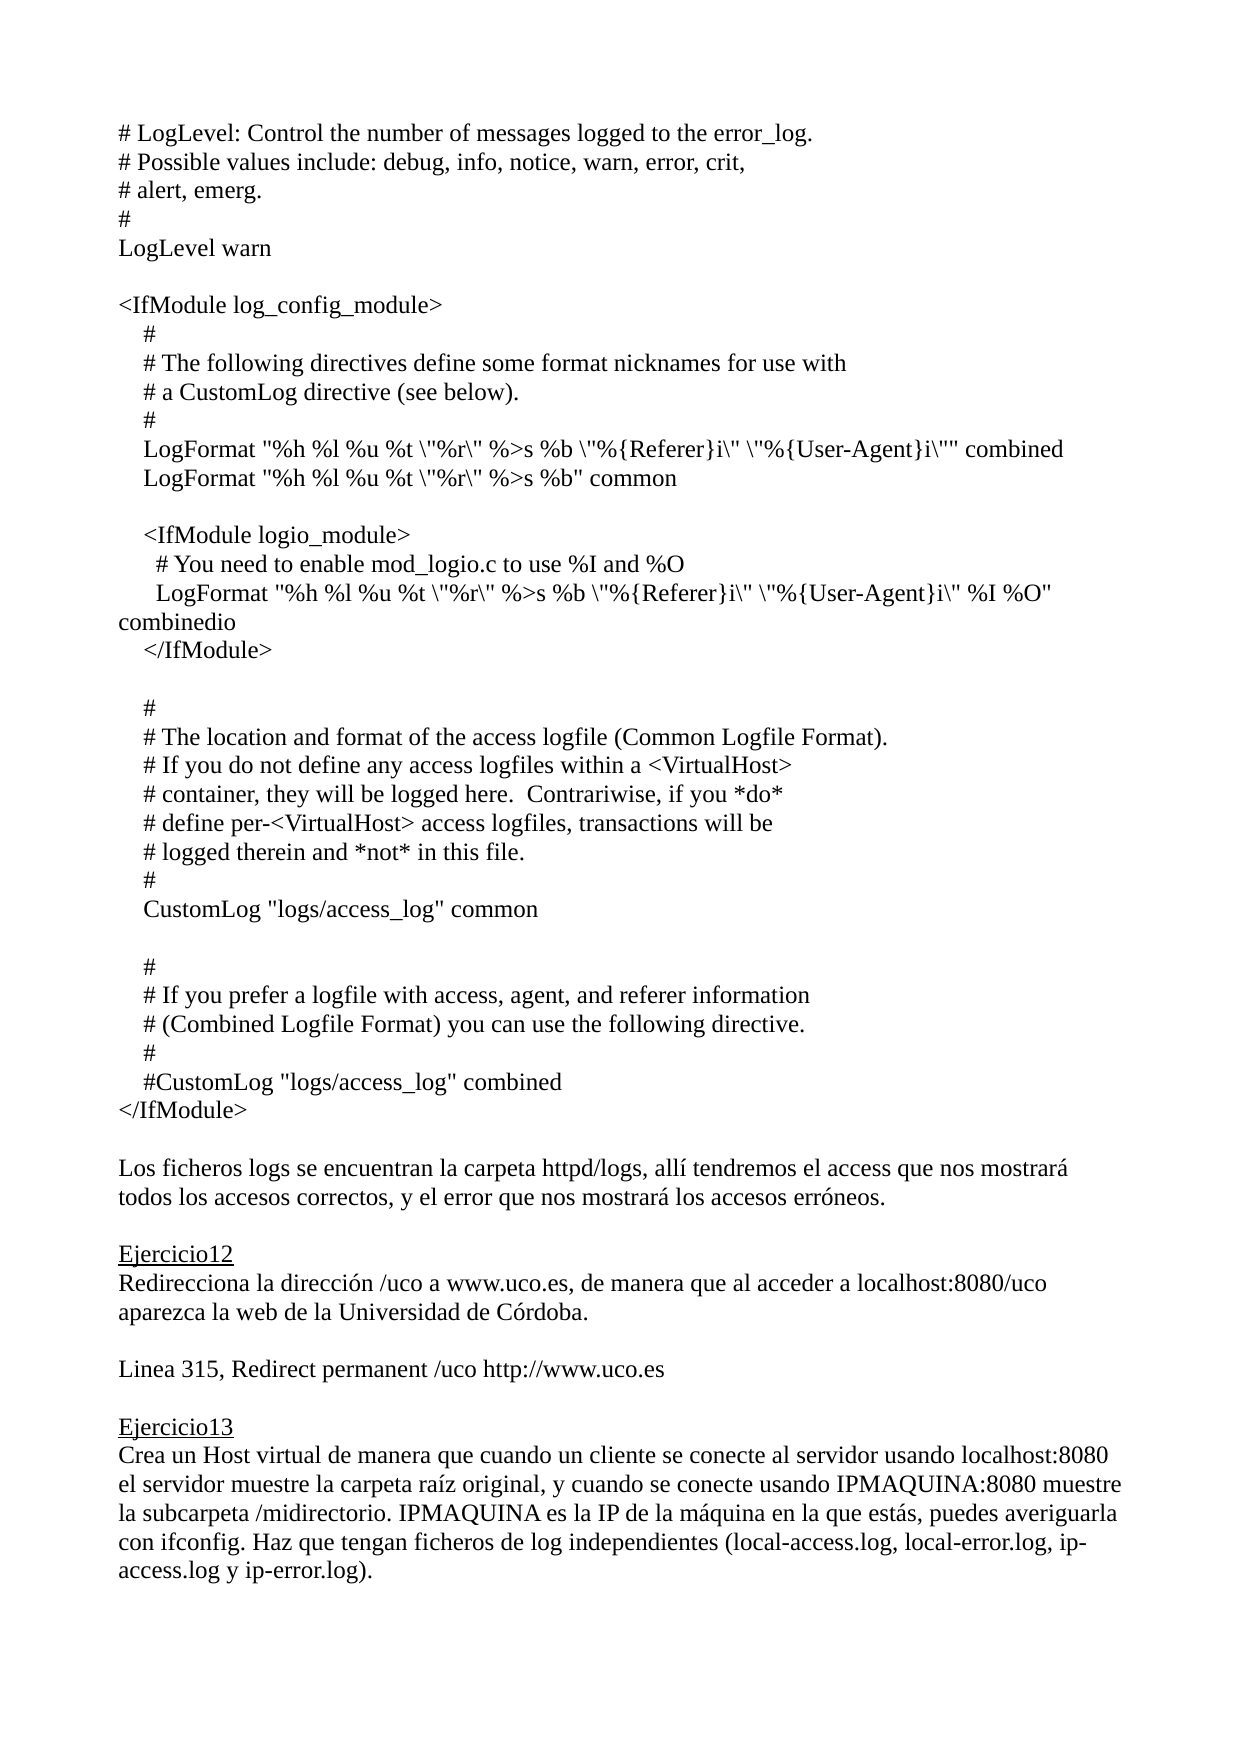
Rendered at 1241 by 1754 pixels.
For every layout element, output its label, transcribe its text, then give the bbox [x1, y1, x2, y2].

text Los ficheros logs se encuentran la carpeta httpd/logs, allí tendremos el access que nos mostrará todos los accesos correctos, y el error que nos mostrará los accesos erróneos. [118, 1153, 1122, 1211]
text Linea 315, Redirect permanent /uco http://www.uco.es [118, 1354, 1122, 1383]
text # You need to enable mod_logio.c to use %I and %O [118, 549, 1122, 578]
text CustomLog "logs/access_log" common [118, 894, 1122, 923]
text </IfModule> [118, 1096, 1122, 1124]
text Ejercicio12 [118, 1239, 1122, 1268]
text Ejercicio13 [118, 1412, 1122, 1441]
text Crea un Host virtual de manera que cuando un cliente se conecte al servidor usando localhost:8080 el servidor muestre la carpeta raíz original, y cuando se conecte usando IPMAQUINA:8080 muestre la subcarpeta /midirectorio. IPMAQUINA es la IP de la máquina en la que estás, puedes averiguarla con ifconfig. Haz que tengan ficheros de log independientes (local-access.log, local-error.log, ip-access.log y ip-error.log). [118, 1441, 1122, 1584]
text #CustomLog "logs/access_log" combined [118, 1067, 1122, 1096]
text # [118, 866, 1122, 894]
text # [118, 952, 1122, 981]
text Redirecciona la dirección /uco a www.uco.es, de manera que al acceder a localhost:8080/uco aparezca la web de la Universidad de Córdoba. [118, 1268, 1122, 1326]
text LogFormat "%h %l %u %t \"%r\" %>s %b" common [118, 463, 1122, 492]
text # [118, 406, 1122, 434]
text LogFormat "%h %l %u %t \"%r\" %>s %b \"%{Referer}i\" \"%{User-Agent}i\"" combined [118, 434, 1122, 463]
text # The following directives define some format nicknames for use with [118, 348, 1122, 377]
text # [118, 319, 1122, 348]
text # (Combined Logfile Format) you can use the following directive. [118, 1009, 1122, 1038]
text # If you do not define any access logfiles within a <VirtualHost> [118, 751, 1122, 779]
text # alert, emerg. [118, 176, 1122, 204]
text # logged therein and *not* in this file. [118, 837, 1122, 866]
text LogFormat "%h %l %u %t \"%r\" %>s %b \"%{Referer}i\" \"%{User-Agent}i\" %I %O" combinedio [118, 578, 1122, 636]
text # [118, 1038, 1122, 1067]
text # The location and format of the access logfile (Common Logfile Format). [118, 722, 1122, 751]
text # If you prefer a logfile with access, agent, and referer information [118, 981, 1122, 1009]
text # LogLevel: Control the number of messages logged to the error_log. [118, 118, 1122, 147]
text # container, they will be logged here. Contrariwise, if you *do* [118, 779, 1122, 808]
text <IfModule log_config_module> [118, 291, 1122, 319]
text # Possible values include: debug, info, notice, warn, error, crit, [118, 147, 1122, 176]
text <IfModule logio_module> [118, 521, 1122, 549]
text </IfModule> [118, 636, 1122, 664]
text # define per-<VirtualHost> access logfiles, transactions will be [118, 808, 1122, 837]
text # a CustomLog directive (see below). [118, 377, 1122, 406]
text LogLevel warn [118, 233, 1122, 262]
text # [118, 204, 1122, 233]
text # [118, 693, 1122, 722]
